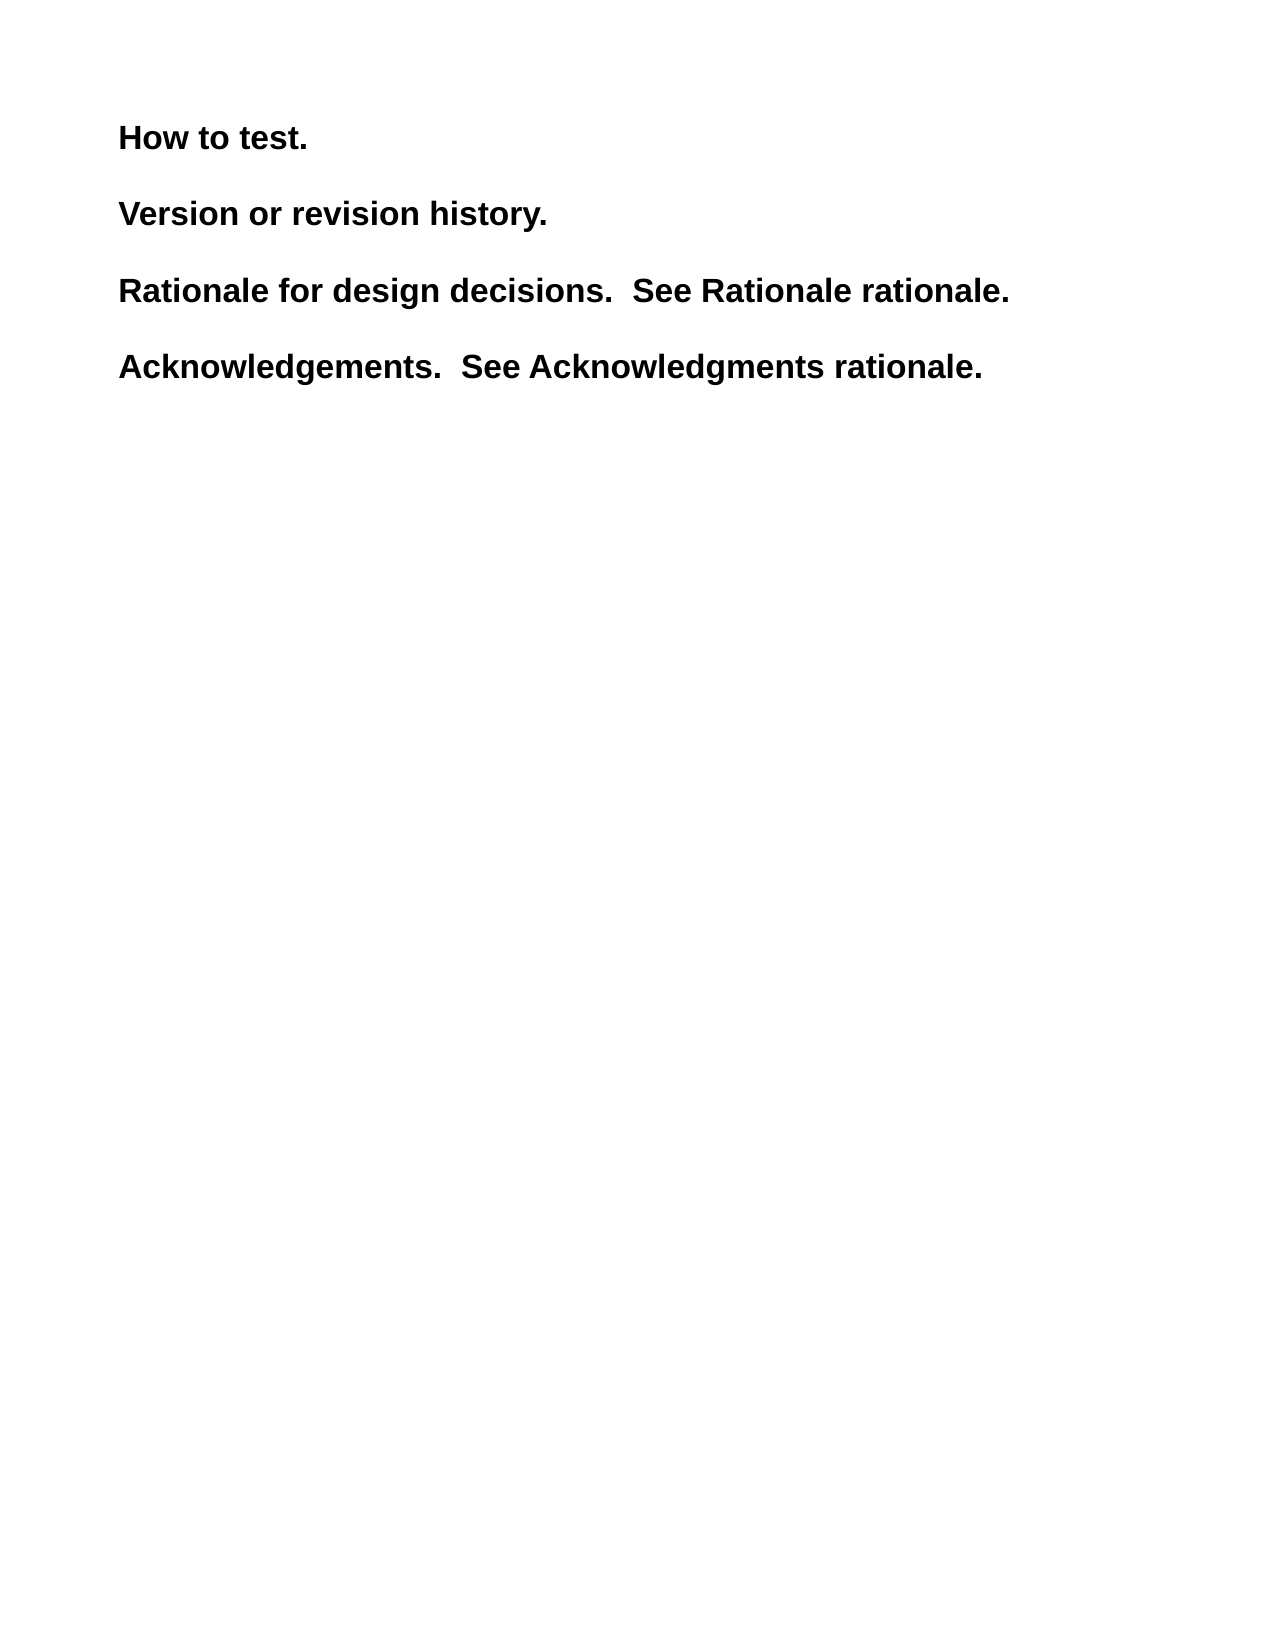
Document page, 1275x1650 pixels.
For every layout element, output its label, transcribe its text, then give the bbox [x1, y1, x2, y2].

subtitle Version or revision history. [118, 194, 1157, 233]
subtitle How to test. [118, 118, 1157, 157]
subtitle Acknowledgements. See Acknowledgments rationale. [118, 347, 1157, 385]
subtitle Rationale for design decisions. See Rationale rationale. [118, 270, 1157, 309]
